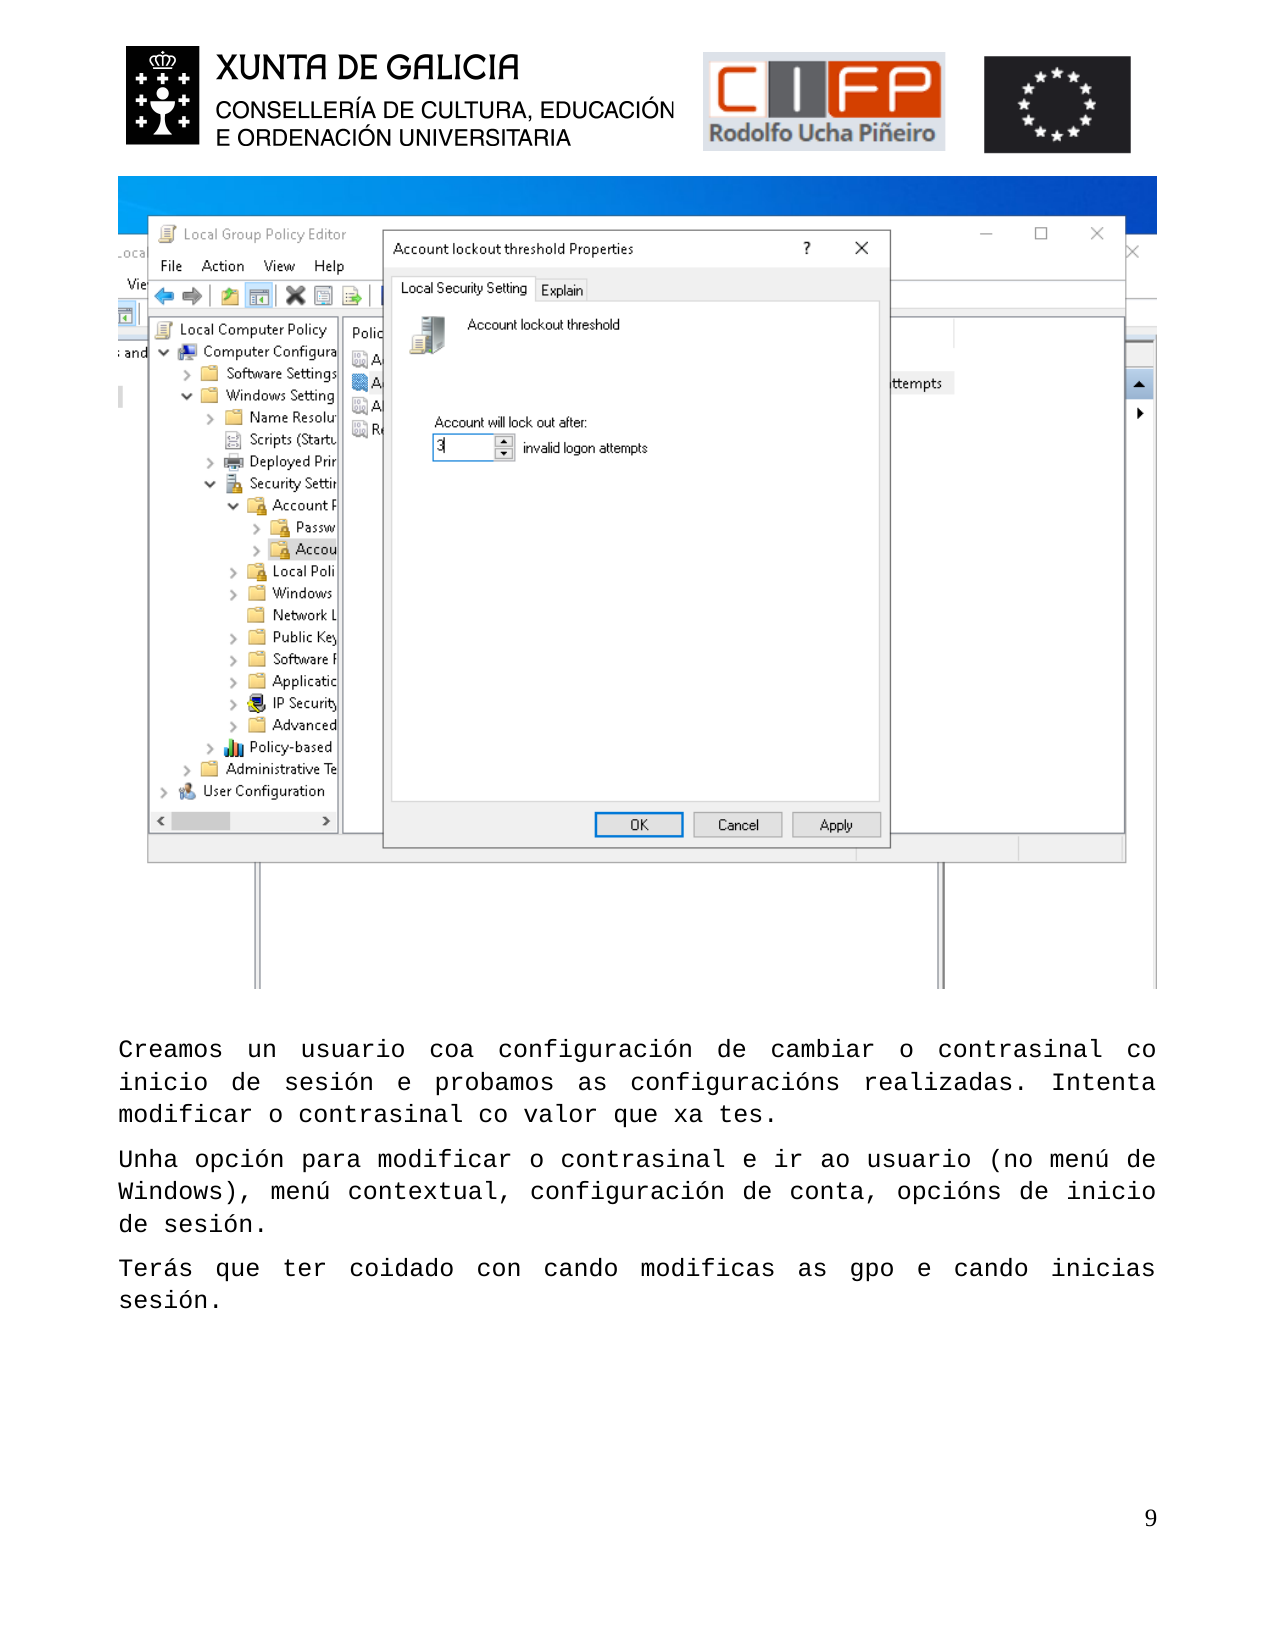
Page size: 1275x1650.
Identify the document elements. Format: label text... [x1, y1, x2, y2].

picture [703, 52, 946, 151]
picture [128, 202, 146, 208]
text Terás que ter coidado con cando modificas as gpo e cando inicias sesión. [118, 1256, 1157, 1316]
picture [983, 55, 1134, 155]
text Unha opción para modificar o contrasinal e ir ao usuario (no menú de Windows), menú contextual, configuración de conta, opcións de inicio de sesión. [118, 1146, 1157, 1239]
text Creamos un usuario coa configuración de cambiar o contrasinal co inicio de sesión e probamos as configuracións realizadas. Intenta modificar o contrasinal co valor que xa tes. [118, 1037, 1157, 1130]
picture [126, 46, 674, 146]
picture [118, 176, 1157, 989]
